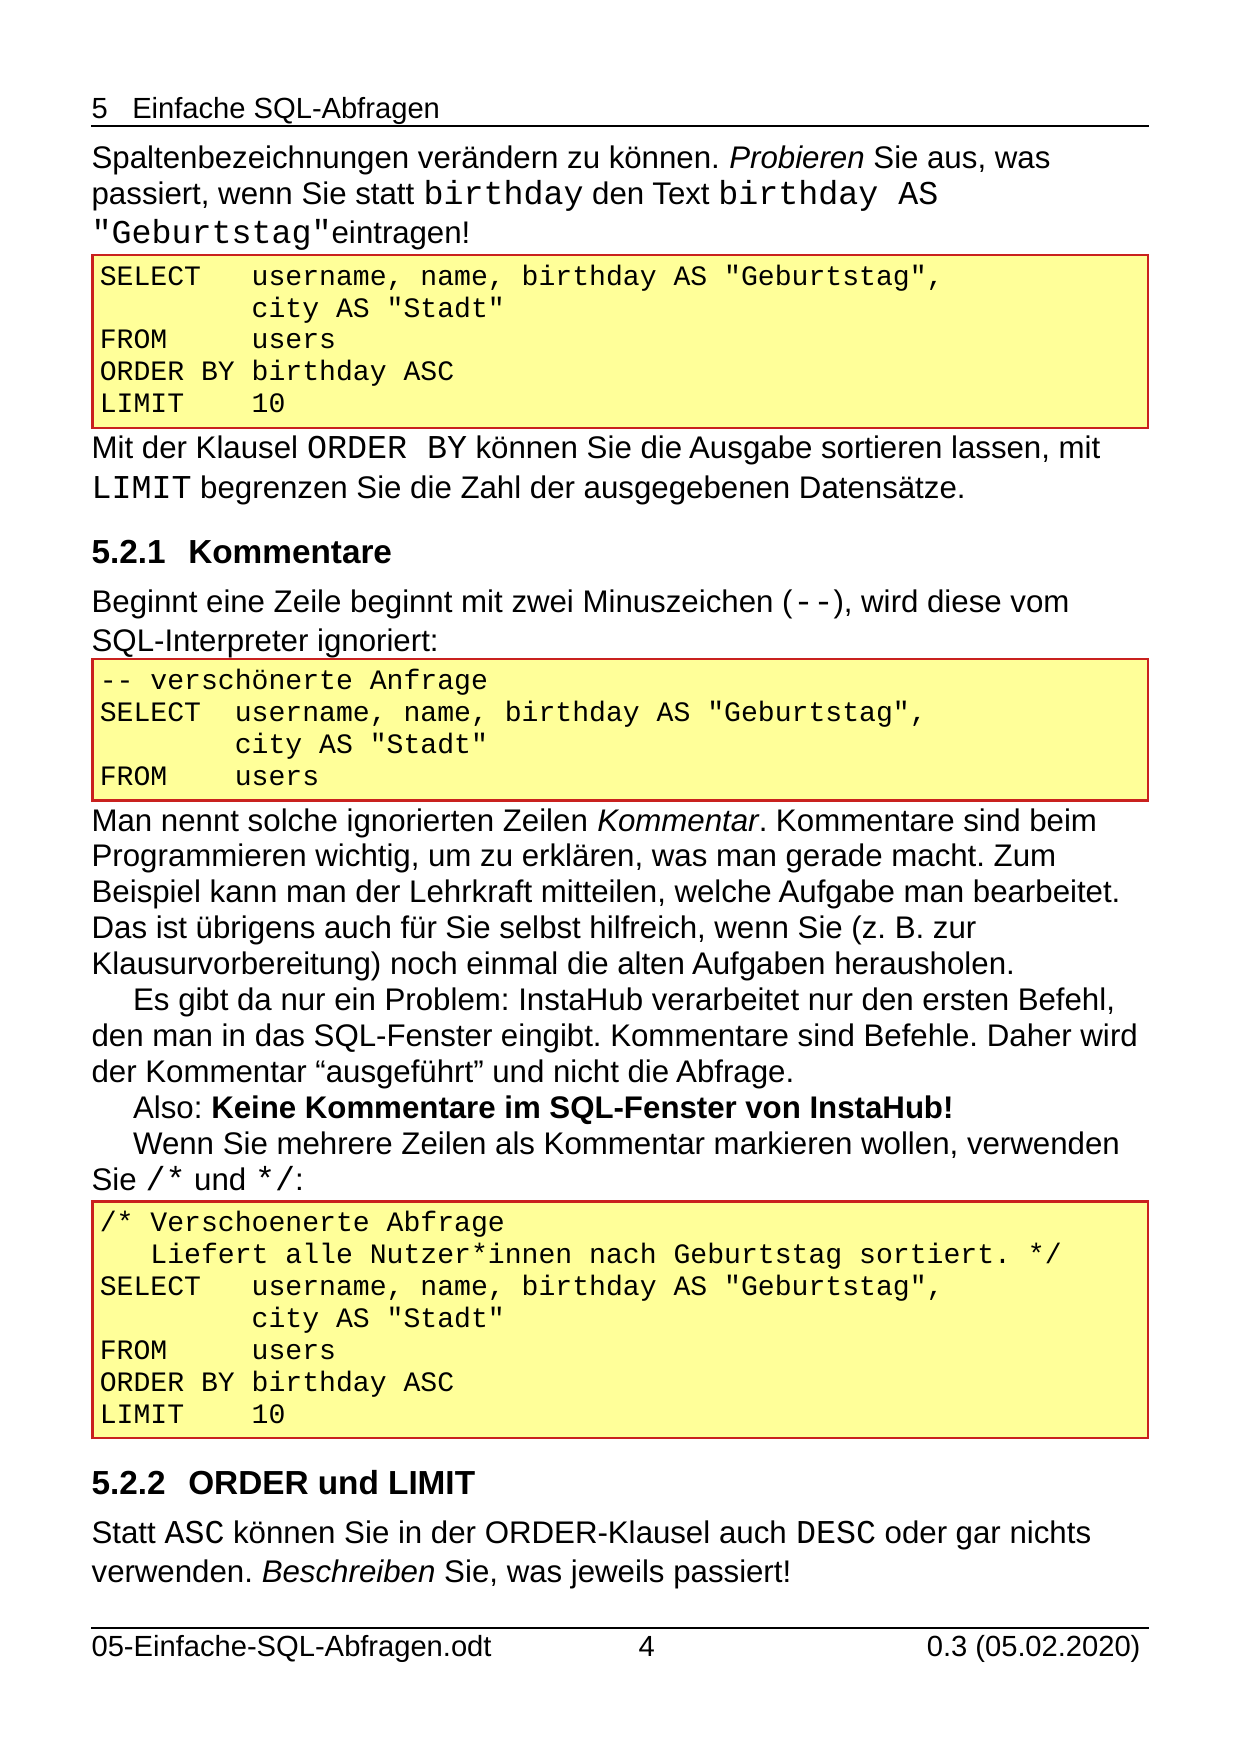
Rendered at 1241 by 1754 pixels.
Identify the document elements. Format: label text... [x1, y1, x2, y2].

text SELECT username, name, birthday AS "Geburtstag", [94, 1264, 1147, 1296]
subtitle ORDER und LIMIT [91, 1463, 1149, 1502]
text Also: Keine Kommentare im SQL-Fenster von InstaHub! [91, 1089, 1149, 1125]
text city AS "Stadt" [94, 1296, 1147, 1328]
text FROM users [94, 1328, 1147, 1360]
text LIMIT 10 [94, 1392, 1147, 1437]
text ORDER BY birthday ASC [94, 349, 1147, 381]
text ORDER BY birthday ASC [94, 1360, 1147, 1392]
text /* Verschoenerte Abfrage [94, 1203, 1147, 1232]
text SELECT username, name, birthday AS "Geburtstag", [94, 256, 1147, 286]
text Statt ASC können Sie in der ORDER-Klausel auch DESC oder gar nichts verwenden. Beschreiben Sie, was jeweils passiert! [91, 1514, 1149, 1589]
subtitle Kommentare [91, 532, 1149, 570]
text FROM users [94, 317, 1147, 349]
text Es gibt da nur ein Problem: InstaHub verarbeitet nur den ersten Befehl, den man in das SQL-Fenster eingibt. Kommentare sind Befehle. Daher wird der Kommentar “ausgeführt” und nicht die Abfrage. [91, 981, 1149, 1089]
text city AS "Stadt" [94, 722, 1147, 754]
text Spaltenbezeichnungen verändern zu können. Probieren Sie aus, was passiert, wenn Sie statt birthday den Text birthday AS "Geburtstag"eintragen! [91, 139, 1149, 254]
text Wenn Sie mehrere Zeilen als Kommentar markieren wollen, verwenden Sie /* und */: [91, 1125, 1149, 1200]
text Man nennt solche ignorierten Zeilen Kommentar. Kommentare sind beim Programmieren wichtig, um zu erklären, was man gerade macht. Zum Beispiel kann man der Lehrkraft mitteilen, welche Aufgabe man bearbeitet. Das ist übrigens auch für Sie selbst hilfreich, wenn Sie (z. B. zur Klausurvorbereitung) noch einmal die alten Aufgaben herausholen. [91, 802, 1149, 981]
text -- verschönerte Anfrage [94, 660, 1147, 690]
text LIMIT 10 [94, 381, 1147, 427]
text city AS "Stadt" [94, 286, 1147, 317]
text Mit der Klausel ORDER BY können Sie die Ausgabe sortieren lassen, mit LIMIT begrenzen Sie die Zahl der ausgegebenen Datensätze. [91, 429, 1149, 508]
text Liefert alle Nutzer*innen nach Geburtstag sortiert. */ [94, 1232, 1147, 1264]
text Beginnt eine Zeile beginnt mit zwei Minuszeichen (--), wird diese vom SQL-Interpreter ignoriert: [91, 583, 1149, 658]
text SELECT username, name, birthday AS "Geburtstag", [94, 690, 1147, 722]
text FROM users [94, 754, 1147, 799]
